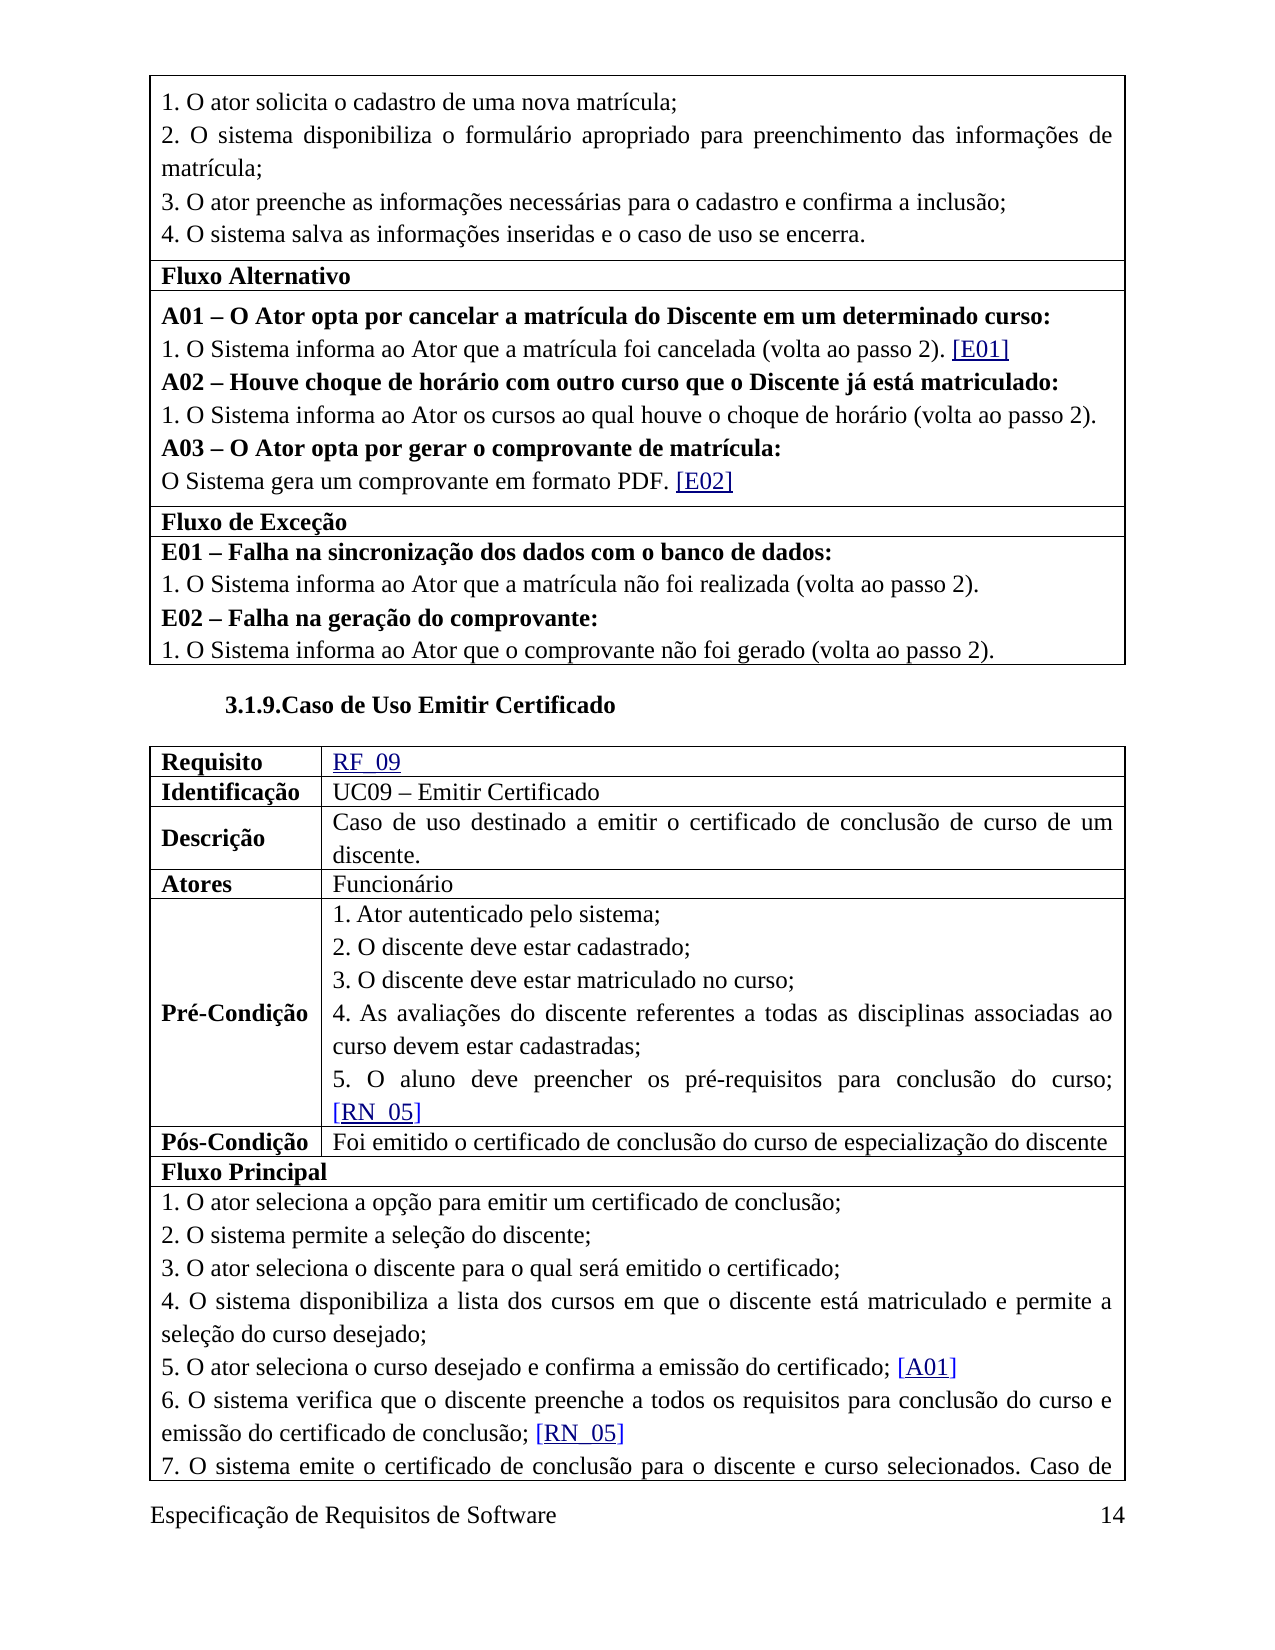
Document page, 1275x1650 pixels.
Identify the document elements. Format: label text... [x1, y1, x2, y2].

table_cell Pós-Condição [151, 1127, 321, 1156]
table_cell A01 – O Ator opta por cancelar a matrícula do Discente em um determinado curso: 1. O Sistema informa ao Ator que a matrícula foi cancelada (volta ao passo 2). [E01] A02 – Houve choque de horário com outro curso que o Discente já está matriculado: 1. O Sistema informa ao Ator os cursos ao qual houve o choque de horário (volta ao passo 2). A03 – O Ator opta por gerar o comprovante de matrícula: O Sistema gera um comprovante em formato PDF. [E02] [151, 291, 1124, 506]
table_cell Fluxo Principal [151, 1157, 1124, 1186]
table_cell 1. O ator solicita o cadastro de uma nova matrícula; 2. O sistema disponibiliza o formulário apropriado para preenchimento das informações de matrícula; 3. O ator preenche as informações necessárias para o cadastro e confirma a inclusão; 4. O sistema salva as informações inseridas e o caso de uso se encerra. [151, 76, 1124, 260]
table_cell Caso de uso destinado a emitir o certificado de conclusão de curso de um discente. [322, 807, 1124, 868]
table_cell 1. O ator seleciona a opção para emitir um certificado de conclusão; 2. O sistema permite a seleção do discente; 3. O ator seleciona o discente para o qual será emitido o certificado; 4. O sistema disponibiliza a lista dos cursos em que o discente está matriculado e permite a seleção do curso desejado; 5. O ator seleciona o curso desejado e confirma a emissão do certificado; [A01] 6. O sistema verifica que o discente preenche a todos os requisitos para conclusão do curso e emissão do certificado de conclusão; [RN_05] 7. O sistema emite o certificado de conclusão para o discente e curso selecionados. Caso de [151, 1187, 1124, 1480]
table_cell Fluxo Alternativo [151, 261, 1124, 290]
table_header RF_09 [322, 747, 1124, 776]
table_cell Descrição [151, 807, 321, 868]
table_cell 1. Ator autenticado pelo sistema; 2. O discente deve estar cadastrado; 3. O discente deve estar matriculado no curso; 4. As avaliações do discente referentes a todas as disciplinas associadas ao curso devem estar cadastradas; 5. O aluno deve preencher os pré-requisitos para conclusão do curso; [RN_05] [322, 899, 1124, 1126]
table_cell UC09 – Emitir Certificado [322, 777, 1124, 806]
table_cell Fluxo de Exceção [151, 507, 1124, 536]
table_cell Identificação [151, 777, 321, 806]
table_cell Atores [151, 870, 321, 898]
subtitle Caso de Uso Emitir Certificado [225, 690, 1125, 719]
table_cell E01 – Falha na sincronização dos dados com o banco de dados: 1. O Sistema informa ao Ator que a matrícula não foi realizada (volta ao passo 2). E02 – Falha na geração do comprovante: 1. O Sistema informa ao Ator que o comprovante não foi gerado (volta ao passo 2). [151, 537, 1124, 664]
table_header Requisito [151, 747, 321, 776]
table_cell Funcionário [322, 870, 1124, 898]
table_cell Foi emitido o certificado de conclusão do curso de especialização do discente [322, 1127, 1124, 1156]
table_cell Pré-Condição [151, 899, 321, 1126]
